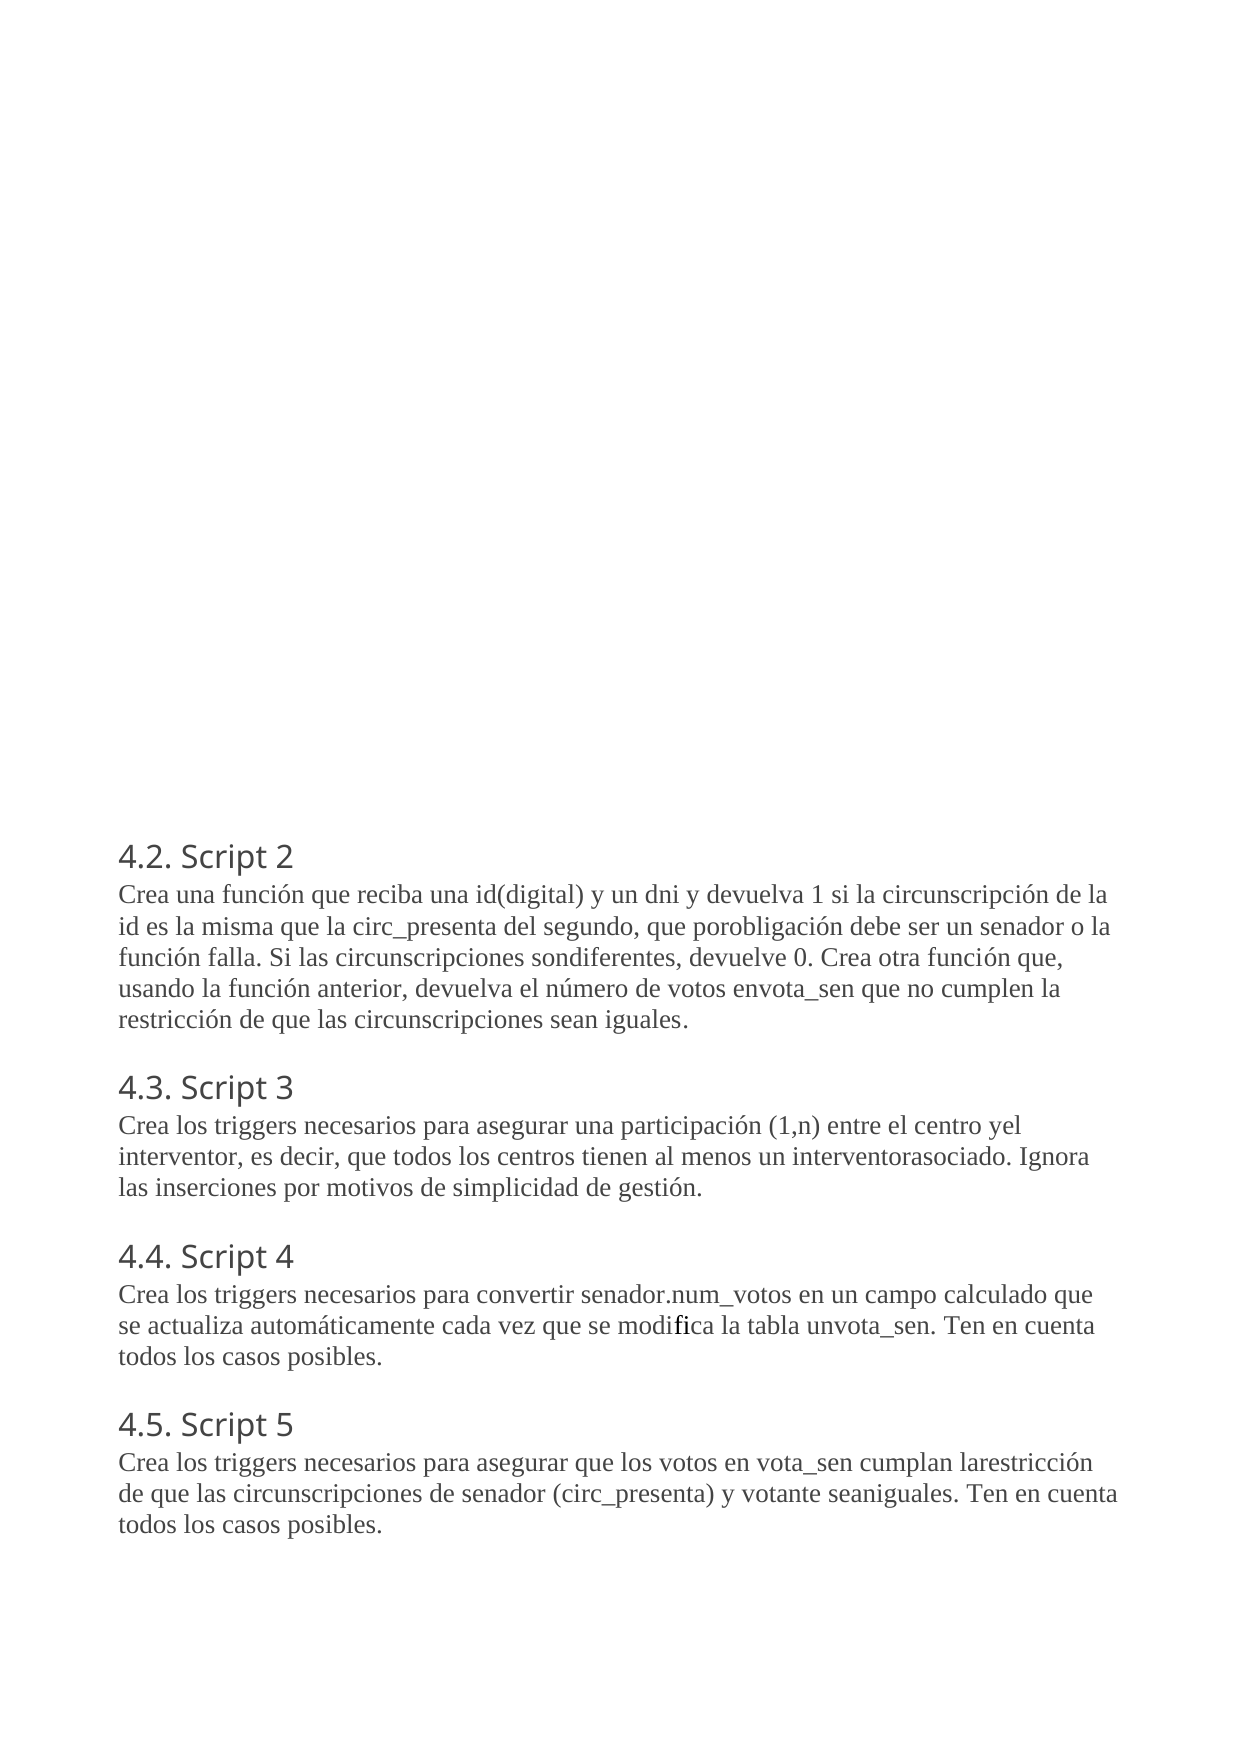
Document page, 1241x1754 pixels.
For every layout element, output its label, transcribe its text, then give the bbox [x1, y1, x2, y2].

text 4.5. Script 5 [118, 1402, 1122, 1446]
text 4.2. Script 2 [118, 834, 1122, 878]
text Crea una función que reciba una id(digital) y un dni y devuelva 1 si la circunscripción de la id es la misma que la circ_presenta del segundo, que porobligación debe ser un senador o la función falla. Si las circunscripciones sondiferentes, devuelve 0. Crea otra función que, usando la función anterior, devuelva el número de votos envota_sen que no cumplen la restricción de que las circunscripciones sean iguales. [118, 878, 1122, 1034]
text 4.3. Script 3 [118, 1065, 1122, 1109]
text 4.4. Script 4 [118, 1234, 1122, 1278]
text Crea los triggers necesarios para asegurar una participación (1,n) entre el centro yel interventor, es decir, que todos los centros tienen al menos un interventorasociado. Ignora las inserciones por motivos de simplicidad de gestión. [118, 1109, 1122, 1203]
text Crea los triggers necesarios para asegurar que los votos en vota_sen cumplan larestricción de que las circunscripciones de senador (circ_presenta) y votante seaniguales. Ten en cuenta todos los casos posibles. [118, 1446, 1122, 1540]
text Crea los triggers necesarios para convertir senador.num_votos en un campo calculado que se actualiza automáticamente cada vez que se modifica la tabla unvota_sen. Ten en cuenta todos los casos posibles. [118, 1278, 1122, 1371]
